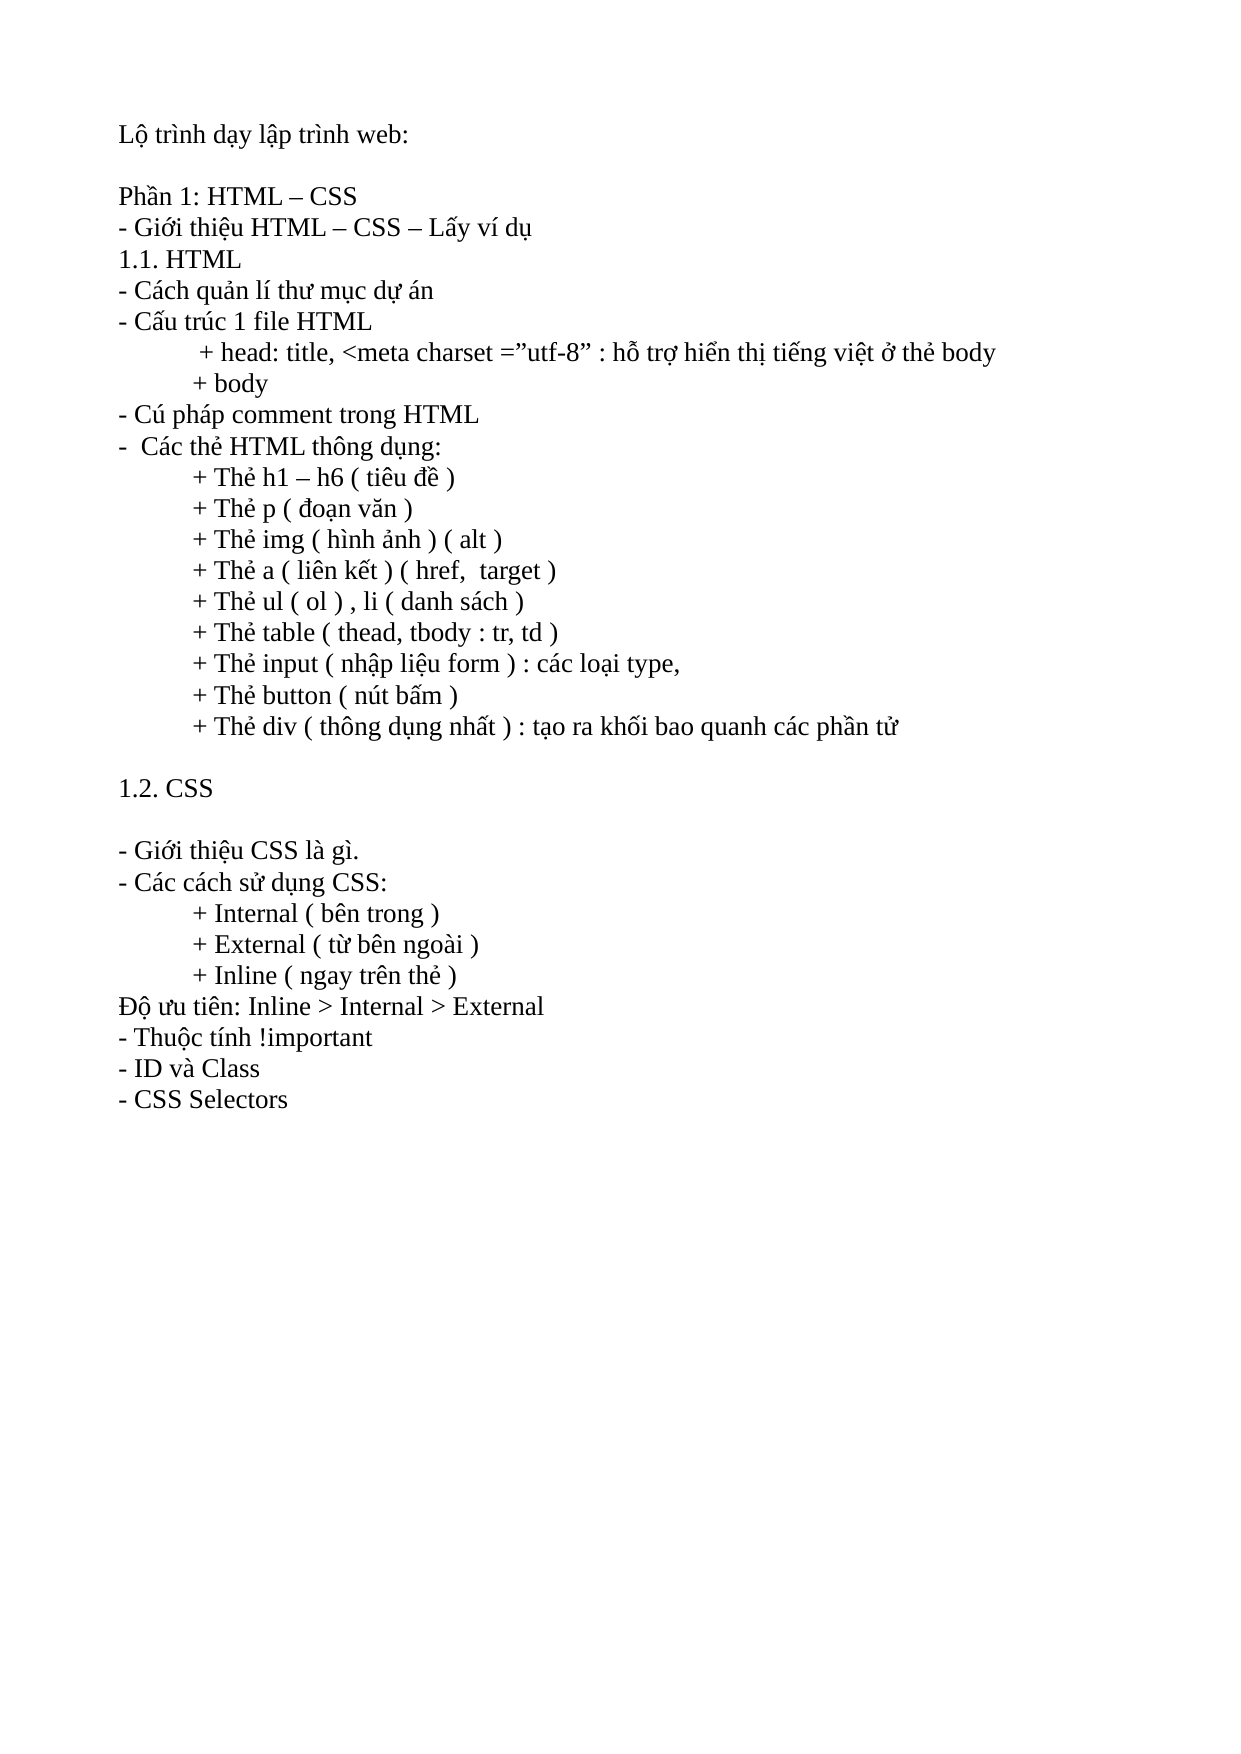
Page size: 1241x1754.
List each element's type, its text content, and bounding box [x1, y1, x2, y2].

text - Giới thiệu CSS là gì. [118, 834, 1122, 866]
text Phần 1: HTML – CSS [118, 180, 1122, 212]
text - Thuộc tính !important [118, 1021, 1122, 1052]
text + Inline ( ngay trên thẻ ) [118, 959, 1122, 990]
text - Cú pháp comment trong HTML [118, 398, 1122, 429]
text + Thẻ div ( thông dụng nhất ) : tạo ra khối bao quanh các phần tử [118, 710, 1122, 741]
text - Giới thiệu HTML – CSS – Lấy ví dụ [118, 212, 1122, 243]
text + Thẻ ul ( ol ) , li ( danh sách ) [118, 585, 1122, 616]
text 1.2. CSS [118, 772, 1122, 803]
text Lộ trình dạy lập trình web: [118, 118, 1122, 149]
text 1.1. HTML [118, 243, 1122, 274]
text + Thẻ img ( hình ảnh ) ( alt ) [118, 523, 1122, 554]
text Độ ưu tiên: Inline > Internal > External [118, 990, 1122, 1021]
text + Thẻ h1 – h6 ( tiêu đề ) [118, 461, 1122, 492]
text + External ( từ bên ngoài ) [118, 928, 1122, 959]
text - ID và Class [118, 1052, 1122, 1084]
text - Các thẻ HTML thông dụng: [118, 429, 1122, 461]
text + Thẻ button ( nút bấm ) [118, 679, 1122, 710]
text - Cấu trúc 1 file HTML [118, 305, 1122, 336]
text + Thẻ input ( nhập liệu form ) : các loại type, [118, 648, 1122, 679]
text + body [118, 367, 1122, 398]
text + Thẻ p ( đoạn văn ) [118, 492, 1122, 523]
text + Thẻ table ( thead, tbody : tr, td ) [118, 616, 1122, 648]
text + Thẻ a ( liên kết ) ( href, target ) [118, 554, 1122, 585]
text - CSS Selectors [118, 1084, 1122, 1115]
text + head: title, <meta charset =”utf-8” : hỗ trợ hiển thị tiếng việt ở thẻ body [118, 336, 1122, 367]
text - Cách quản lí thư mục dự án [118, 274, 1122, 305]
text - Các cách sử dụng CSS: [118, 866, 1122, 897]
text + Internal ( bên trong ) [118, 897, 1122, 928]
